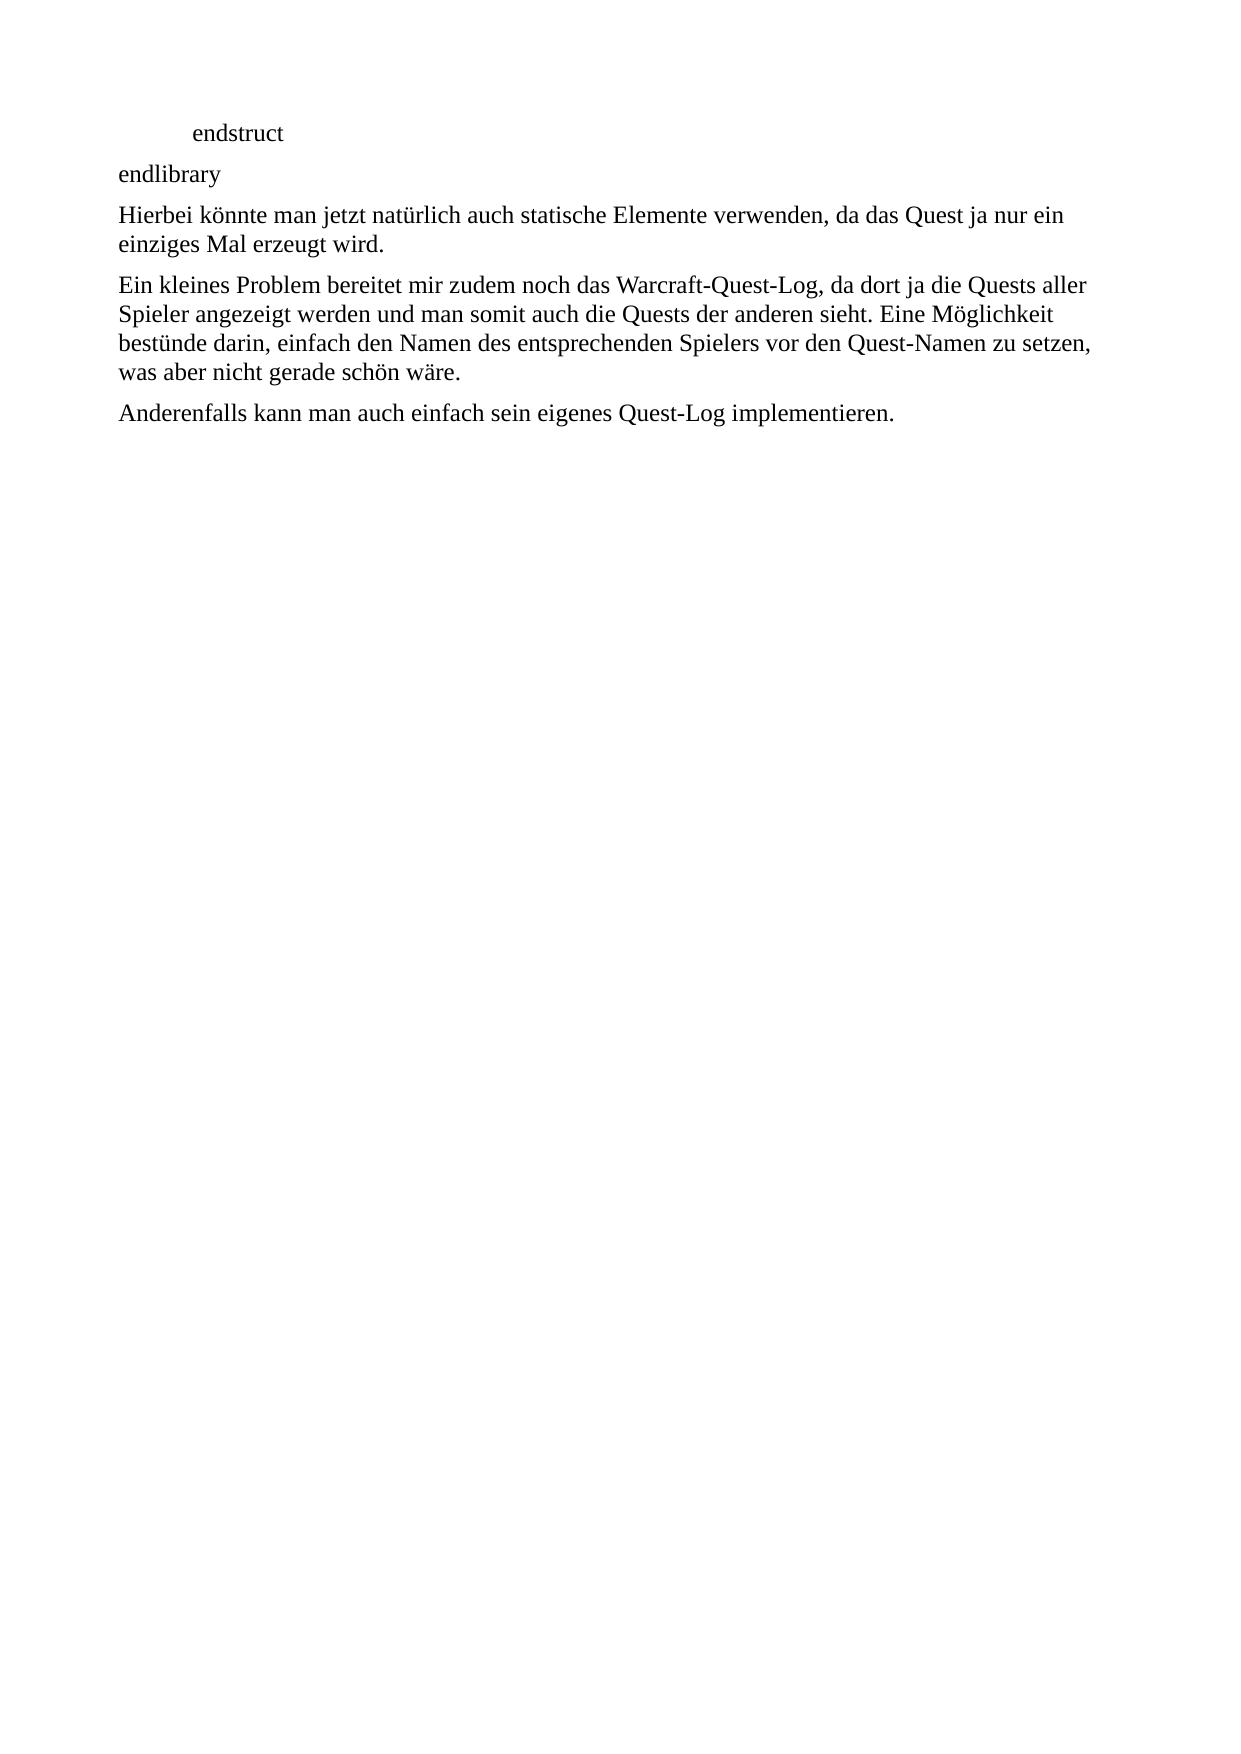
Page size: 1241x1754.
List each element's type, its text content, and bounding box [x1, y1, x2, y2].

text Hierbei könnte man jetzt natürlich auch statische Elemente verwenden, da das Quest ja nur ein einziges Mal erzeugt wird. [118, 201, 1122, 258]
text endstruct [118, 118, 1122, 147]
text Ein kleines Problem bereitet mir zudem noch das Warcraft-Quest-Log, da dort ja die Quests aller Spieler angezeigt werden und man somit auch die Quests der anderen sieht. Eine Möglichkeit bestünde darin, einfach den Namen des entsprechenden Spielers vor den Quest-Namen zu setzen, was aber nicht gerade schön wäre. [118, 271, 1122, 386]
text endlibrary [118, 159, 1122, 188]
text Anderenfalls kann man auch einfach sein eigenes Quest-Log implementieren. [118, 398, 1122, 427]
